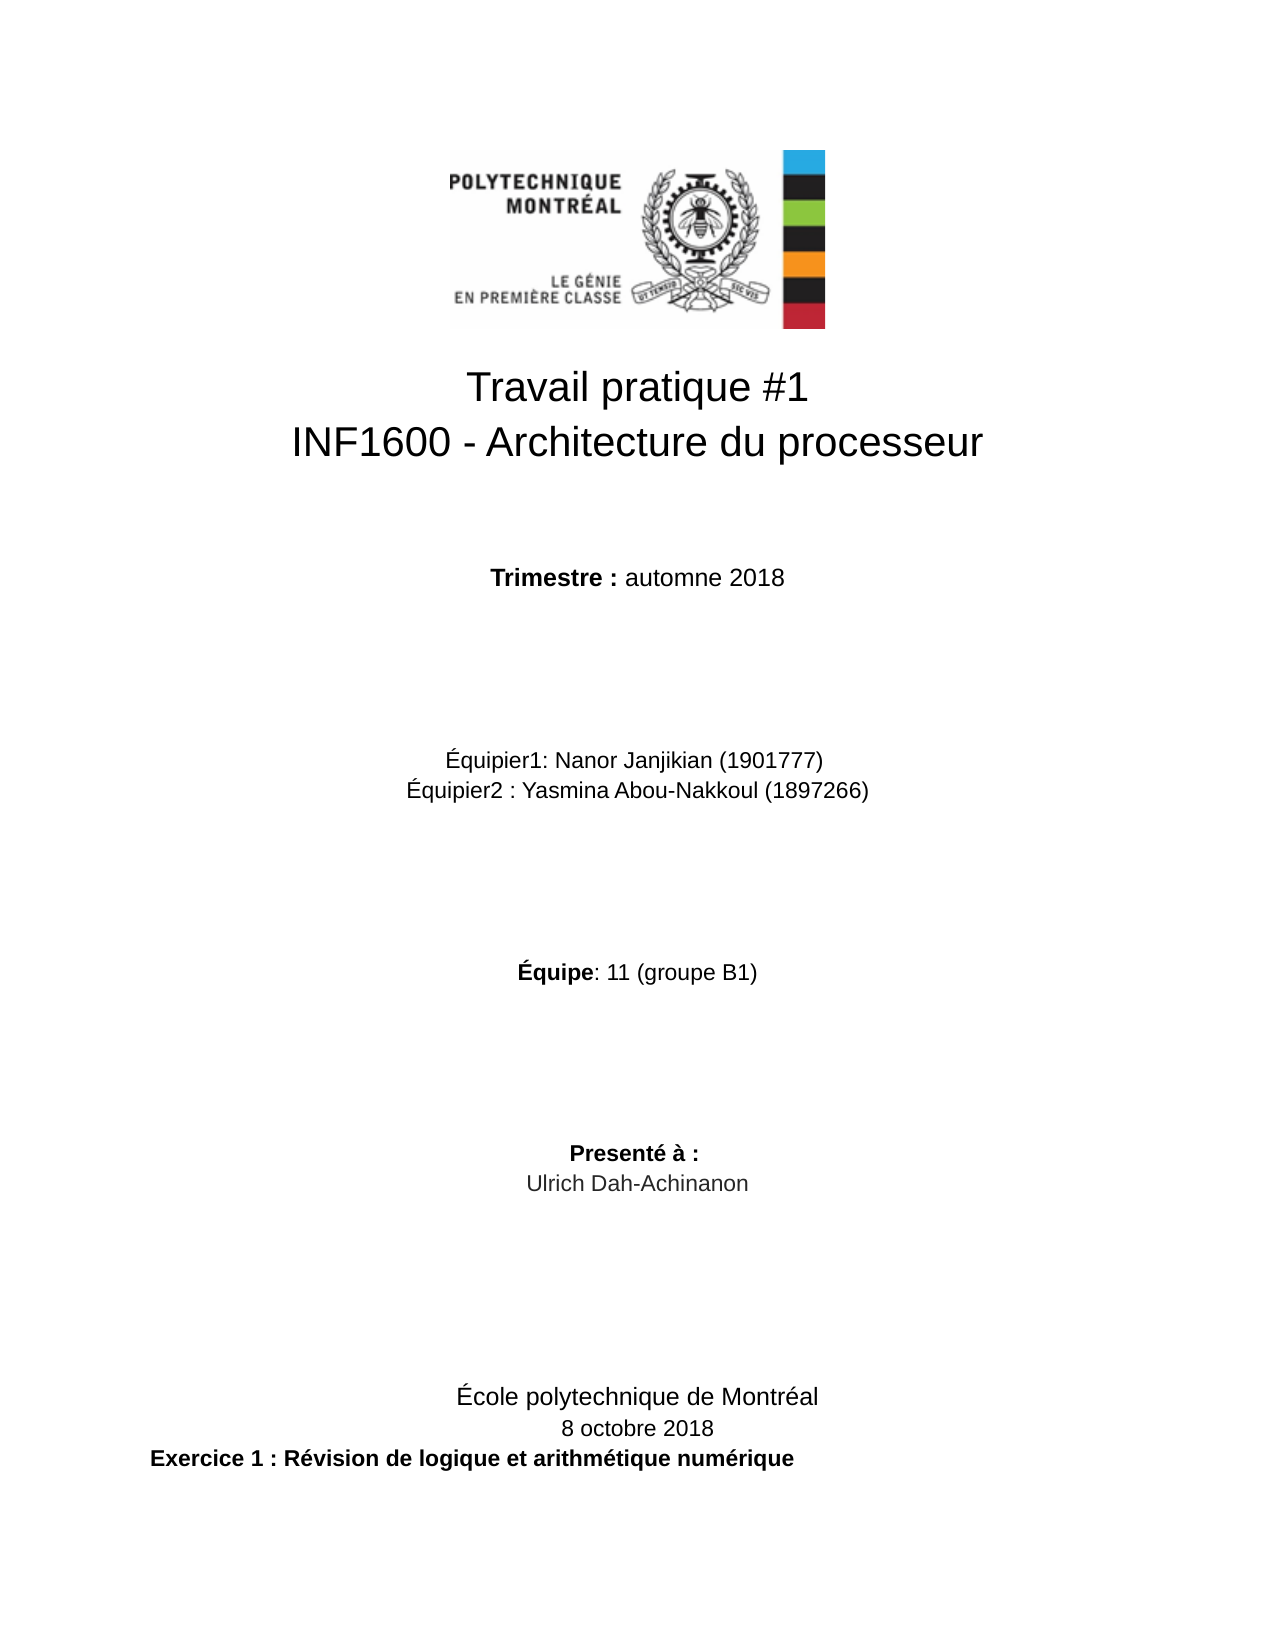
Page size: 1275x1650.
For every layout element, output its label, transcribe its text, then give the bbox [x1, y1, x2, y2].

text Exercice 1 : Révision de logique et arithmétique numérique [150, 1445, 1125, 1471]
text Équipe: 11 (groupe B1) [150, 958, 1125, 985]
text Presenté à : [150, 1140, 1125, 1166]
text 8 octobre 2018 [150, 1414, 1125, 1441]
text Ulrich Dah-Achinanon [150, 1170, 1125, 1196]
text Travail pratique #1 [150, 362, 1125, 410]
text École polytechnique de Montréal [150, 1381, 1125, 1410]
picture [450, 150, 826, 329]
text INF1600 - Architecture du processeur [150, 417, 1125, 465]
text Équipier2 : Yasmina Abou-Nakkoul (1897266) [150, 777, 1125, 804]
text Équipier1: Nanor Janjikian (1901777) [150, 747, 1125, 773]
text Trimestre : automne 2018 [150, 563, 1125, 592]
